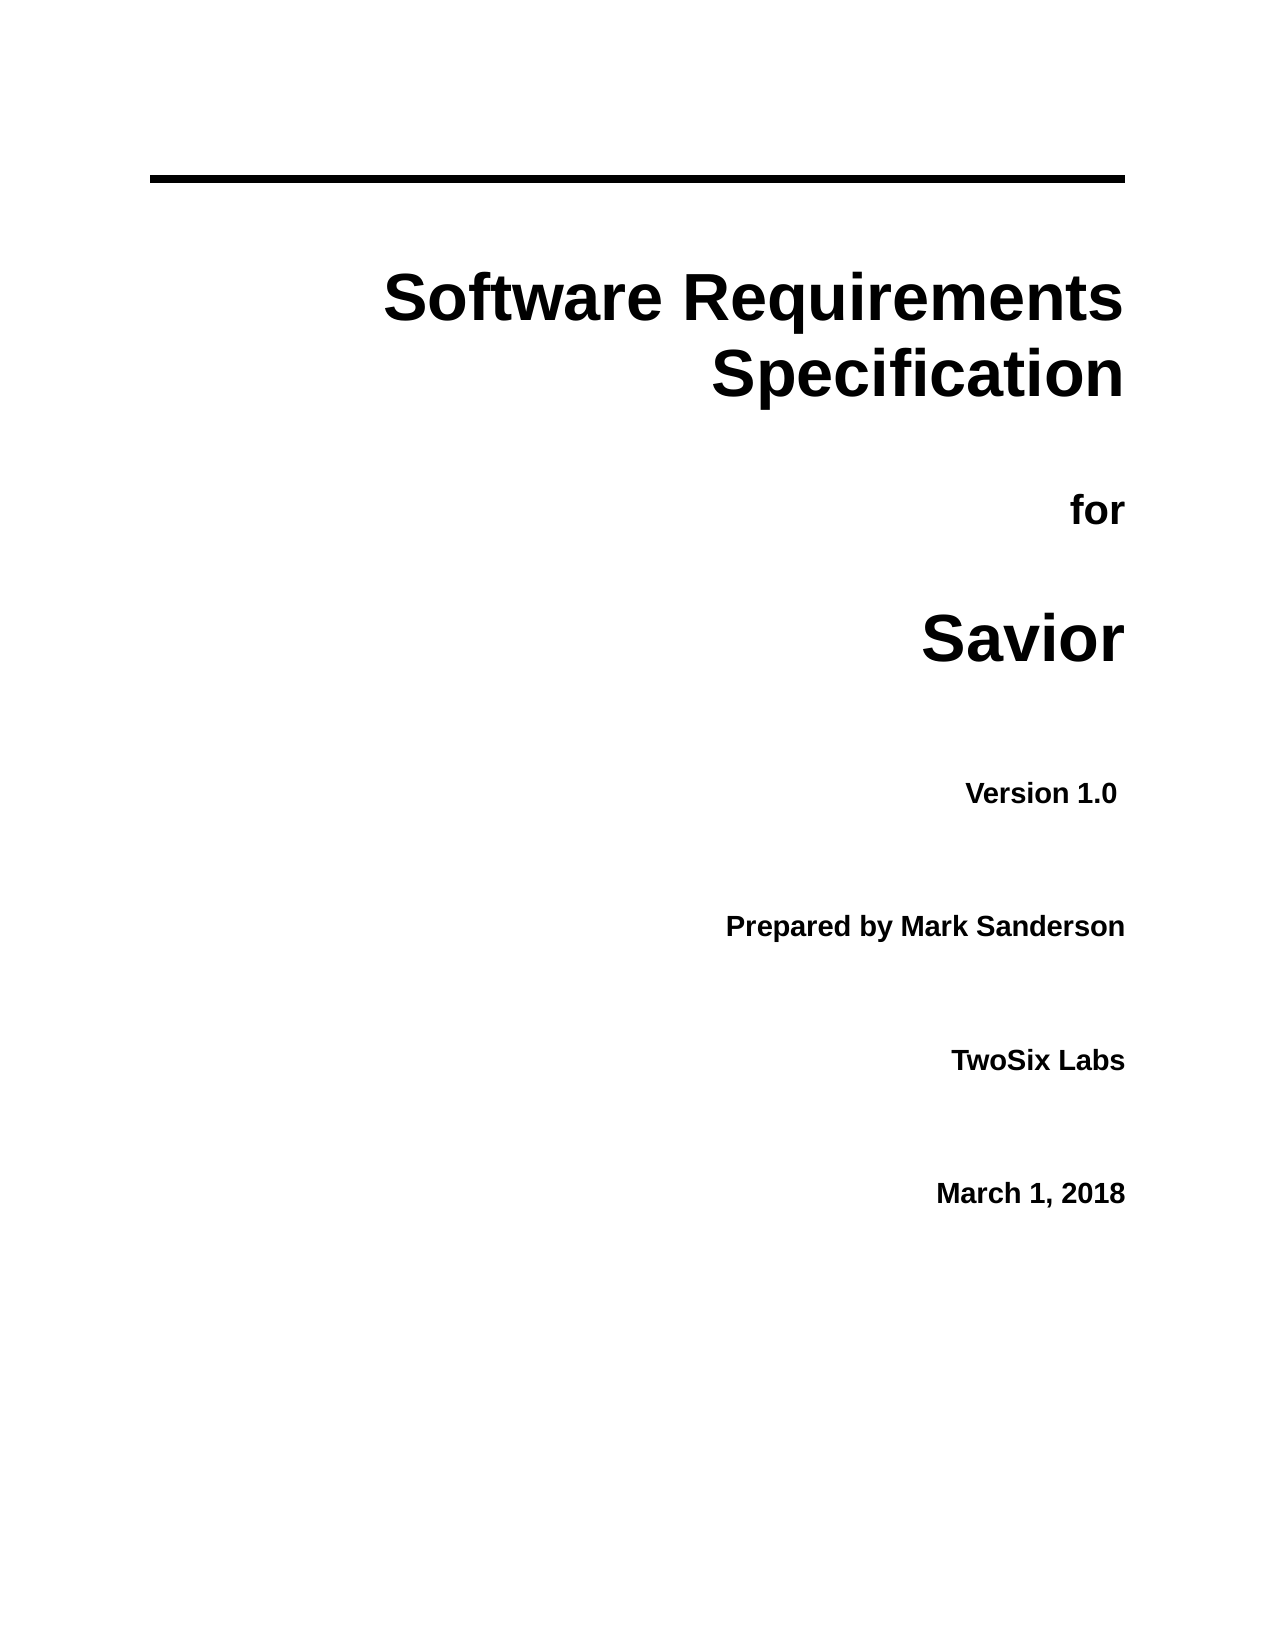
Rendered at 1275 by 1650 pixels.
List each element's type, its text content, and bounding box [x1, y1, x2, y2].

text TwoSix Labs [150, 1043, 1125, 1076]
text Prepared by Mark Sanderson [150, 909, 1125, 943]
text March 1, 2018 [150, 1176, 1125, 1210]
title Software Requirements Specification [150, 258, 1125, 410]
title for [150, 485, 1125, 533]
title Savior [150, 600, 1125, 676]
text Version 1.0 [150, 776, 1125, 809]
